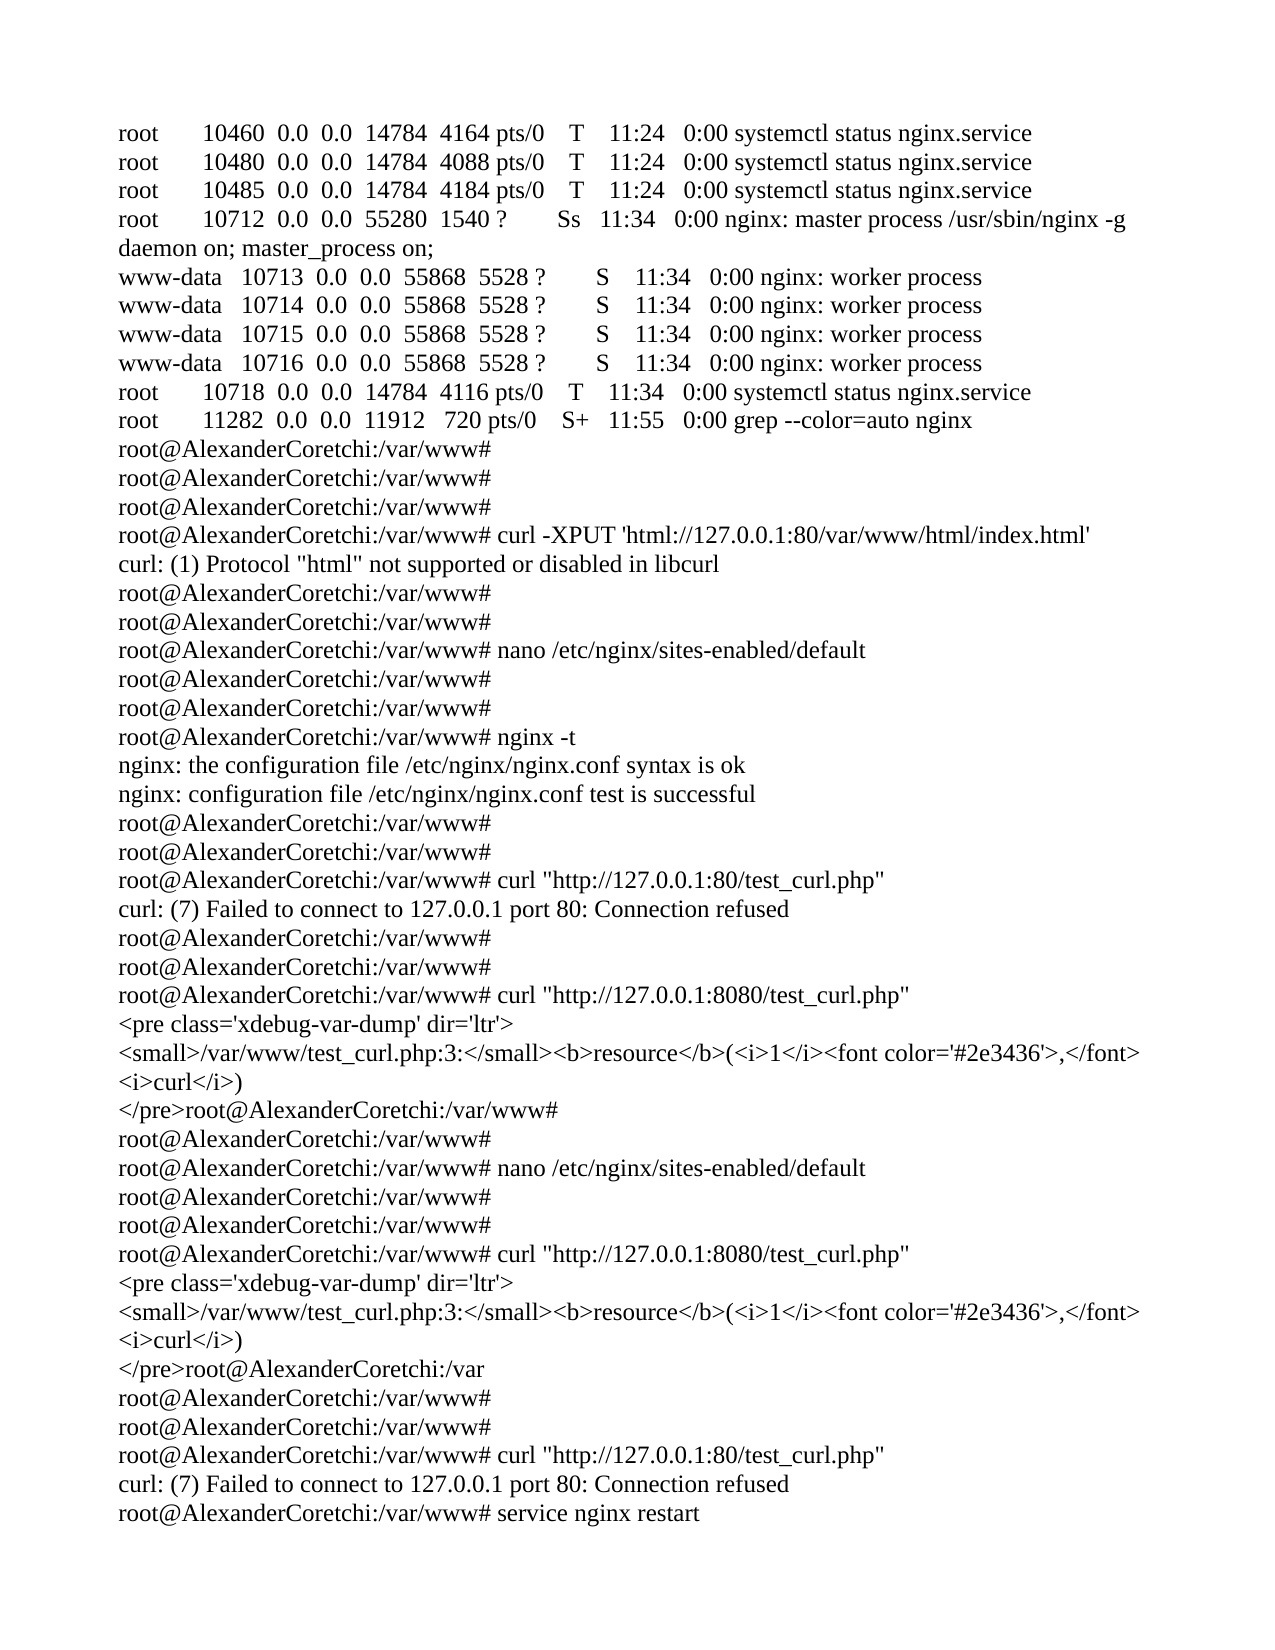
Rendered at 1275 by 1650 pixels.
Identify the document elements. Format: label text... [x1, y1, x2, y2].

text root@AlexanderCoretchi:/var/www# [118, 693, 1157, 722]
text www-data 10714 0.0 0.0 55868 5528 ? S 11:34 0:00 nginx: worker process [118, 291, 1157, 319]
text root@AlexanderCoretchi:/var/www# nano /etc/nginx/sites-enabled/default [118, 1153, 1157, 1182]
text www-data 10715 0.0 0.0 55868 5528 ? S 11:34 0:00 nginx: worker process [118, 319, 1157, 348]
text root 10480 0.0 0.0 14784 4088 pts/0 T 11:24 0:00 systemctl status nginx.service [118, 147, 1157, 176]
text <small>/var/www/test_curl.php:3:</small><b>resource</b>(<i>1</i><font color='#2e3436'>,</font> <i>curl</i>) [118, 1038, 1157, 1096]
text curl: (1) Protocol "html" not supported or disabled in libcurl [118, 549, 1157, 578]
text root@AlexanderCoretchi:/var/www# [118, 664, 1157, 693]
text </pre>root@AlexanderCoretchi:/var/www# [118, 1096, 1157, 1124]
text root 10485 0.0 0.0 14784 4184 pts/0 T 11:24 0:00 systemctl status nginx.service [118, 176, 1157, 204]
text root@AlexanderCoretchi:/var/www# curl "http://127.0.0.1:80/test_curl.php" [118, 1441, 1157, 1469]
text root@AlexanderCoretchi:/var/www# [118, 434, 1157, 463]
text root@AlexanderCoretchi:/var/www# [118, 1383, 1157, 1412]
text root@AlexanderCoretchi:/var/www# curl "http://127.0.0.1:8080/test_curl.php" [118, 981, 1157, 1009]
text root@AlexanderCoretchi:/var/www# [118, 952, 1157, 981]
text root 10712 0.0 0.0 55280 1540 ? Ss 11:34 0:00 nginx: master process /usr/sbin/nginx -g daemon on; master_process on; [118, 204, 1157, 262]
text root@AlexanderCoretchi:/var/www# [118, 578, 1157, 607]
text root 10460 0.0 0.0 14784 4164 pts/0 T 11:24 0:00 systemctl status nginx.service [118, 118, 1157, 147]
text root 11282 0.0 0.0 11912 720 pts/0 S+ 11:55 0:00 grep --color=auto nginx [118, 406, 1157, 434]
text <pre class='xdebug-var-dump' dir='ltr'> [118, 1009, 1157, 1038]
text root@AlexanderCoretchi:/var/www# service nginx restart [118, 1498, 1157, 1527]
text root@AlexanderCoretchi:/var/www# nginx -t [118, 722, 1157, 751]
text root@AlexanderCoretchi:/var/www# [118, 837, 1157, 866]
text root@AlexanderCoretchi:/var/www# [118, 607, 1157, 636]
text root@AlexanderCoretchi:/var/www# [118, 463, 1157, 492]
text root@AlexanderCoretchi:/var/www# [118, 1211, 1157, 1239]
text root@AlexanderCoretchi:/var/www# [118, 1182, 1157, 1211]
text root@AlexanderCoretchi:/var/www# [118, 808, 1157, 837]
text root@AlexanderCoretchi:/var/www# [118, 492, 1157, 521]
text curl: (7) Failed to connect to 127.0.0.1 port 80: Connection refused [118, 894, 1157, 923]
text </pre>root@AlexanderCoretchi:/var [118, 1354, 1157, 1383]
text root 10718 0.0 0.0 14784 4116 pts/0 T 11:34 0:00 systemctl status nginx.service [118, 377, 1157, 406]
text root@AlexanderCoretchi:/var/www# curl -XPUT 'html://127.0.0.1:80/var/www/html/index.html' [118, 521, 1157, 549]
text www-data 10713 0.0 0.0 55868 5528 ? S 11:34 0:00 nginx: worker process [118, 262, 1157, 291]
text nginx: the configuration file /etc/nginx/nginx.conf syntax is ok [118, 751, 1157, 779]
text root@AlexanderCoretchi:/var/www# nano /etc/nginx/sites-enabled/default [118, 636, 1157, 664]
text curl: (7) Failed to connect to 127.0.0.1 port 80: Connection refused [118, 1469, 1157, 1498]
text root@AlexanderCoretchi:/var/www# [118, 1124, 1157, 1153]
text root@AlexanderCoretchi:/var/www# curl "http://127.0.0.1:8080/test_curl.php" [118, 1239, 1157, 1268]
text root@AlexanderCoretchi:/var/www# curl "http://127.0.0.1:80/test_curl.php" [118, 866, 1157, 894]
text <pre class='xdebug-var-dump' dir='ltr'> [118, 1268, 1157, 1297]
text <small>/var/www/test_curl.php:3:</small><b>resource</b>(<i>1</i><font color='#2e3436'>,</font> <i>curl</i>) [118, 1297, 1157, 1354]
text nginx: configuration file /etc/nginx/nginx.conf test is successful [118, 779, 1157, 808]
text www-data 10716 0.0 0.0 55868 5528 ? S 11:34 0:00 nginx: worker process [118, 348, 1157, 377]
text root@AlexanderCoretchi:/var/www# [118, 923, 1157, 952]
text root@AlexanderCoretchi:/var/www# [118, 1412, 1157, 1441]
